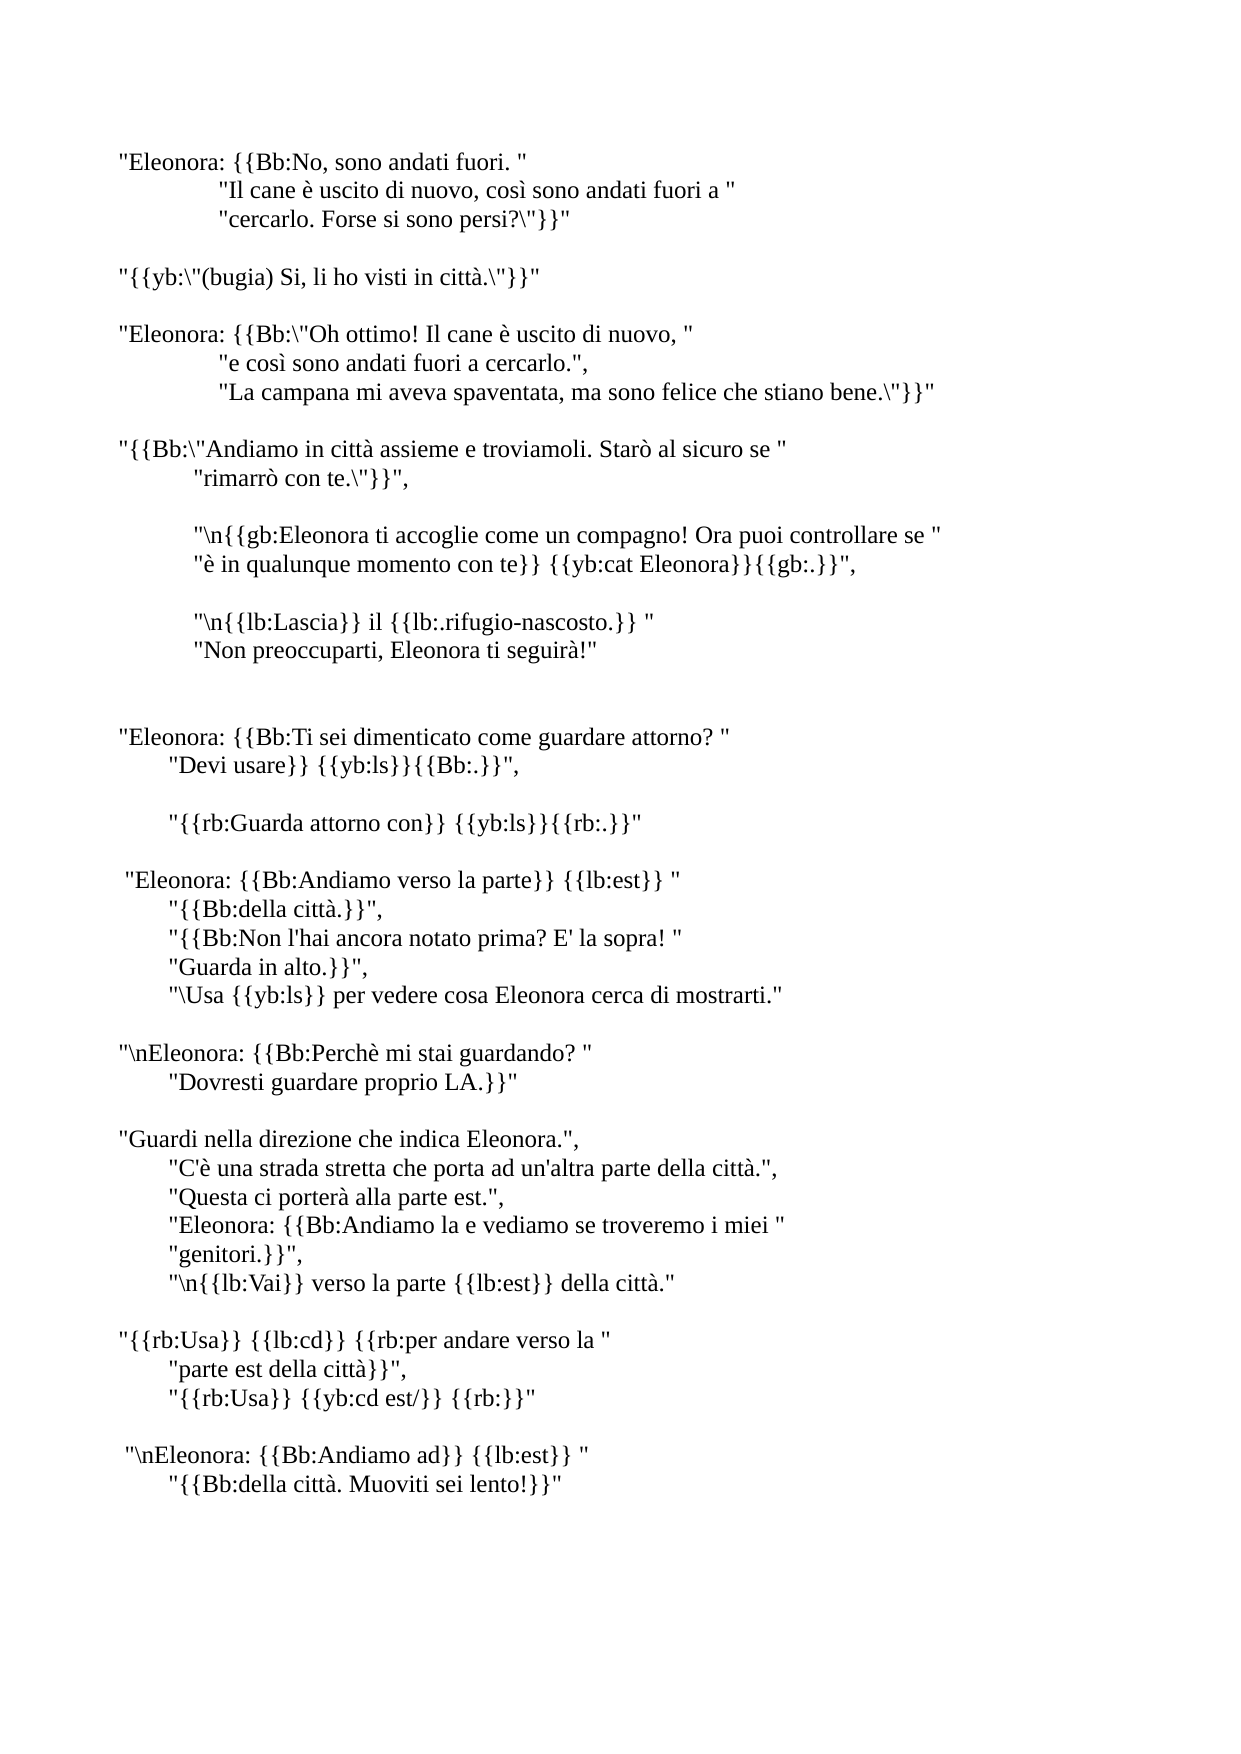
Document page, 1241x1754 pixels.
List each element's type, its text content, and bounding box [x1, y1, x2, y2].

text "{{rb:Guarda attorno con}} {{yb:ls}}{{rb:.}}" [118, 808, 1122, 837]
text "{{yb:\"(bugia) Si, li ho visti in città.\"}}" [118, 262, 1122, 291]
text "\n{{lb:Lascia}} il {{lb:.rifugio-nascosto.}} " [118, 607, 1122, 636]
text "\n{{lb:Vai}} verso la parte {{lb:est}} della città." [118, 1268, 1122, 1297]
text "Guardi nella direzione che indica Eleonora.", [118, 1124, 1122, 1153]
text "{{rb:Usa}} {{lb:cd}} {{rb:per andare verso la " [118, 1326, 1122, 1354]
text "\n{{gb:Eleonora ti accoglie come un compagno! Ora puoi controllare se " [118, 521, 1122, 549]
text "{{Bb:della città.}}", [118, 894, 1122, 923]
text "rimarrò con te.\"}}", [118, 463, 1122, 492]
text "Eleonora: {{Bb:Ti sei dimenticato come guardare attorno? " [118, 722, 1122, 751]
text "C'è una strada stretta che porta ad un'altra parte della città.", [118, 1153, 1122, 1182]
text "\Usa {{yb:ls}} per vedere cosa Eleonora cerca di mostrarti." [118, 981, 1122, 1009]
text "Il cane è uscito di nuovo, così sono andati fuori a " [118, 176, 1122, 204]
text "è in qualunque momento con te}} {{yb:cat Eleonora}}{{gb:.}}", [118, 549, 1122, 578]
text "parte est della città}}", [118, 1354, 1122, 1383]
text "Eleonora: {{Bb:No, sono andati fuori. " [118, 147, 1122, 176]
text "{{Bb:Non l'hai ancora notato prima? E' la sopra! " [118, 923, 1122, 952]
text "La campana mi aveva spaventata, ma sono felice che stiano bene.\"}}" [118, 377, 1122, 406]
text "Questa ci porterà alla parte est.", [118, 1182, 1122, 1211]
text "{{Bb:della città. Muoviti sei lento!}}" [118, 1469, 1122, 1498]
text "e così sono andati fuori a cercarlo.", [118, 348, 1122, 377]
text "\nEleonora: {{Bb:Andiamo ad}} {{lb:est}} " [118, 1441, 1122, 1469]
text "Eleonora: {{Bb:Andiamo verso la parte}} {{lb:est}} " [118, 866, 1122, 894]
text "Devi usare}} {{yb:ls}}{{Bb:.}}", [118, 751, 1122, 779]
text "Non preoccuparti, Eleonora ti seguirà!" [118, 636, 1122, 664]
text "Eleonora: {{Bb:\"Oh ottimo! Il cane è uscito di nuovo, " [118, 319, 1122, 348]
text "genitori.}}", [118, 1239, 1122, 1268]
text "cercarlo. Forse si sono persi?\"}}" [118, 204, 1122, 233]
text "{{rb:Usa}} {{yb:cd est/}} {{rb:}}" [118, 1383, 1122, 1412]
text "{{Bb:\"Andiamo in città assieme e troviamoli. Starò al sicuro se " [118, 434, 1122, 463]
text "\nEleonora: {{Bb:Perchè mi stai guardando? " [118, 1038, 1122, 1067]
text "Eleonora: {{Bb:Andiamo la e vediamo se troveremo i miei " [118, 1211, 1122, 1239]
text "Guarda in alto.}}", [118, 952, 1122, 981]
text "Dovresti guardare proprio LA.}}" [118, 1067, 1122, 1096]
